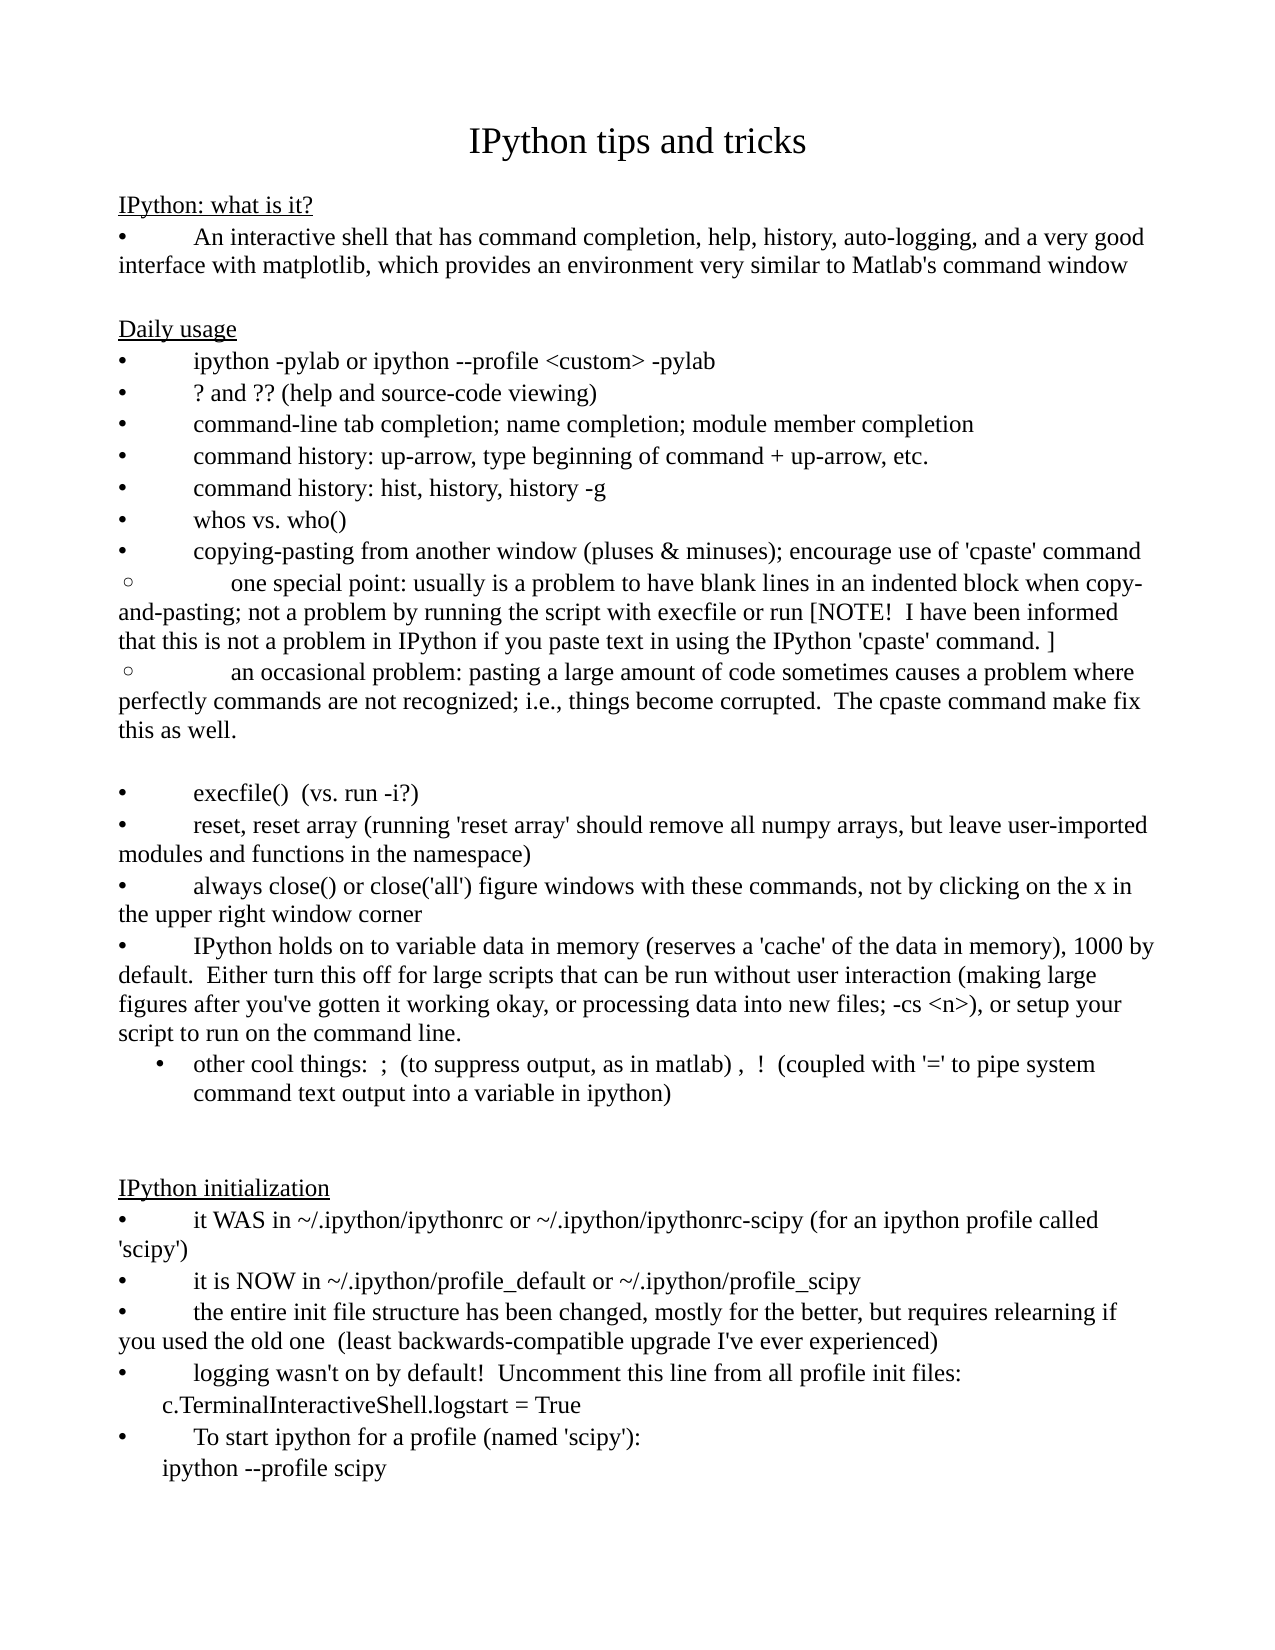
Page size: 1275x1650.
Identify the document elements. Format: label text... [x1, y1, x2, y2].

list logging wasn't on by default! Uncomment this line from all profile init files: [118, 1358, 1157, 1387]
list command history: up-arrow, type beginning of command + up-arrow, etc. [118, 441, 1157, 470]
list one special point: usually is a problem to have blank lines in an indented block when copy-and-pasting; not a problem by running the script with execfile or run [NOTE! I have been informed that this is not a problem in IPython if you paste text in using the IPython 'cpaste' command. ] [118, 568, 1157, 654]
list the entire init file structure has been changed, mostly for the better, but requires relearning if you used the old one (least backwards-compatible upgrade I've ever experienced) [118, 1297, 1157, 1355]
text IPython tips and tricks [118, 118, 1157, 161]
list copying-pasting from another window (pluses & minuses); encourage use of 'cpaste' command [118, 536, 1157, 565]
list it is NOW in ~/.ipython/profile_default or ~/.ipython/profile_scipy [118, 1266, 1157, 1294]
list an occasional problem: pasting a large amount of code sometimes causes a problem where perfectly commands are not recognized; i.e., things become corrupted. The cpaste command make fix this as well. [118, 657, 1157, 744]
list ipython -pylab or ipython --profile <custom> -pylab [118, 346, 1157, 374]
list it WAS in ~/.ipython/ipythonrc or ~/.ipython/ipythonrc-scipy (for an ipython profile called 'scipy') [118, 1205, 1157, 1263]
list always close() or close('all') figure windows with these commands, not by clicking on the x in the upper right window corner [118, 871, 1157, 928]
list An interactive shell that has command completion, help, history, auto-logging, and a very good interface with matplotlib, which provides an environment very similar to Matlab's command window [118, 222, 1157, 279]
list To start ipython for a profile (named 'scipy'): [118, 1422, 1157, 1450]
list reset, reset array (running 'reset array' should remove all numpy arrays, but leave user-imported modules and functions in the namespace) [118, 810, 1157, 868]
list c.TerminalInteractiveShell.logstart = True [118, 1390, 1157, 1418]
text IPython initialization [118, 1173, 1157, 1202]
list ipython --profile scipy [118, 1453, 1157, 1482]
list execfile() (vs. run -i?) [118, 778, 1157, 807]
list whos vs. who() [118, 505, 1157, 533]
list command history: hist, history, history -g [118, 473, 1157, 502]
list command-line tab completion; name completion; module member completion [118, 409, 1157, 438]
list other cool things: ; (to suppress output, as in matlab) , ! (coupled with '=' to pipe system command text output into a variable in ipython) [156, 1049, 1157, 1107]
text IPython: what is it? [118, 190, 1157, 219]
list IPython holds on to variable data in memory (reserves a 'cache' of the data in memory), 1000 by default. Either turn this off for large scripts that can be run without user interaction (making large figures after you've gotten it working okay, or processing data into new files; -cs <n>), or setup your script to run on the command line. [118, 931, 1157, 1046]
list ? and ?? (help and source-code viewing) [118, 378, 1157, 406]
text Daily usage [118, 314, 1157, 343]
